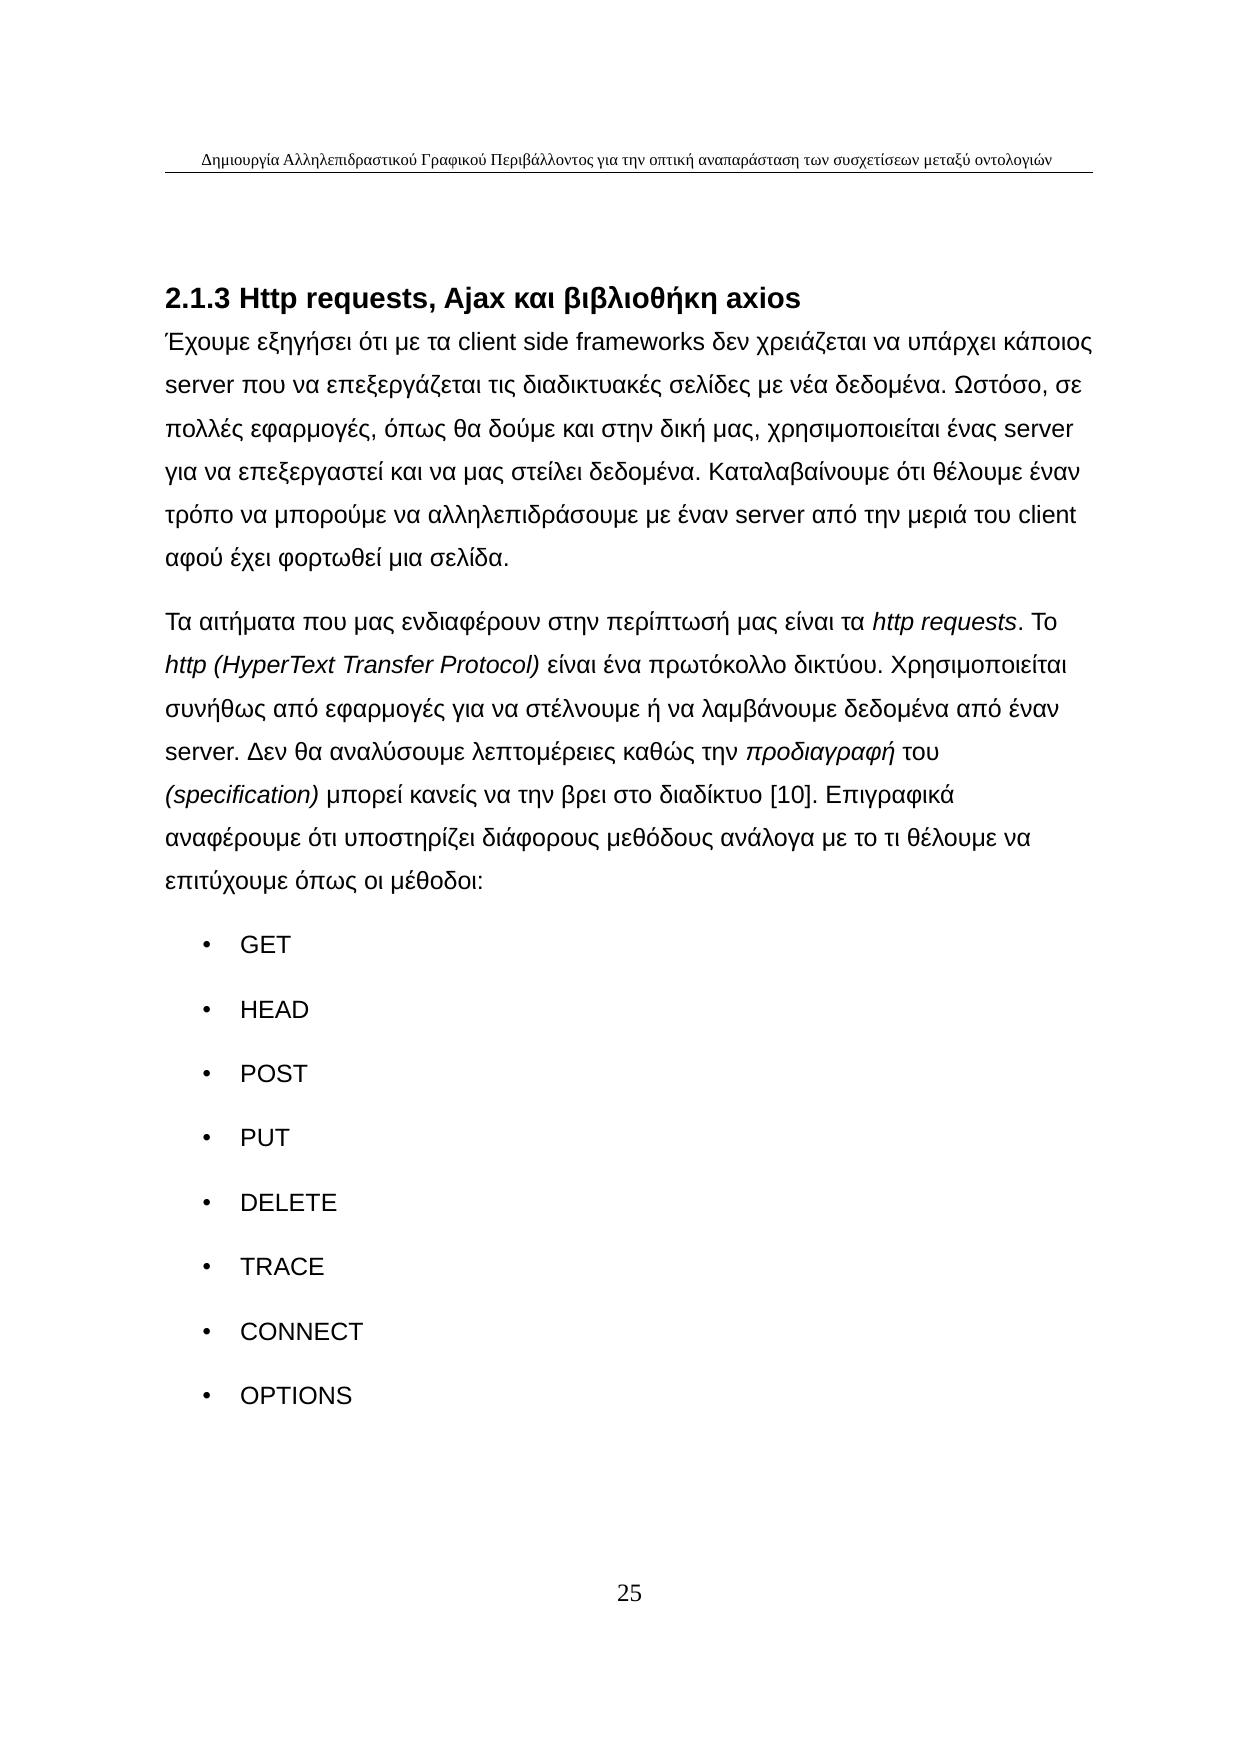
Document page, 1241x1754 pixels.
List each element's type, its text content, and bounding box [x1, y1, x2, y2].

text Τα αιτήματα που μας ενδιαφέρουν στην περίπτωσή μας είναι τα http requests. Το http (HyperText Transfer Protocol) είναι ένα πρωτόκολλο δικτύου. Χρησιμοποιείται συνήθως από εφαρμογές για να στέλνουμε ή να λαμβάνουμε δεδομένα από έναν server. Δεν θα αναλύσουμε λεπτομέρειες καθώς την προδιαγραφή του (specification) μπορεί κανείς να την βρει στο διαδίκτυο [10]. Επιγραφικά αναφέρουμε ότι υποστηρίζει διάφορους μεθόδους ανάλογα με το τι θέλουμε να επιτύχουμε όπως οι μέθοδοι: [165, 607, 1093, 895]
list DELETE [202, 1188, 1093, 1217]
list CONNECT [202, 1317, 1093, 1345]
list POST [202, 1059, 1093, 1088]
list TRACE [202, 1252, 1093, 1281]
list HEAD [202, 995, 1093, 1023]
text Έχουμε εξηγήσει ότι με τα client side frameworks δεν χρειάζεται να υπάρχει κάποιος server που να επεξεργάζεται τις διαδικτυακές σελίδες με νέα δεδομένα. Ωστόσο, σε πολλές εφαρμογές, όπως θα δούμε και στην δική μας, χρησιμοποιείται ένας server για να επεξεργαστεί και να μας στείλει δεδομένα. Καταλαβαίνουμε ότι θέλουμε έναν τρόπο να μπορούμε να αλληλεπιδράσουμε με έναν server από την μεριά του client αφού έχει φορτωθεί μια σελίδα. [165, 327, 1093, 572]
list PUT [202, 1123, 1093, 1152]
subtitle Http requests, Ajax και βιβλιοθήκη axios [165, 281, 1093, 315]
list GET [202, 930, 1093, 959]
list OPTIONS [202, 1381, 1093, 1410]
